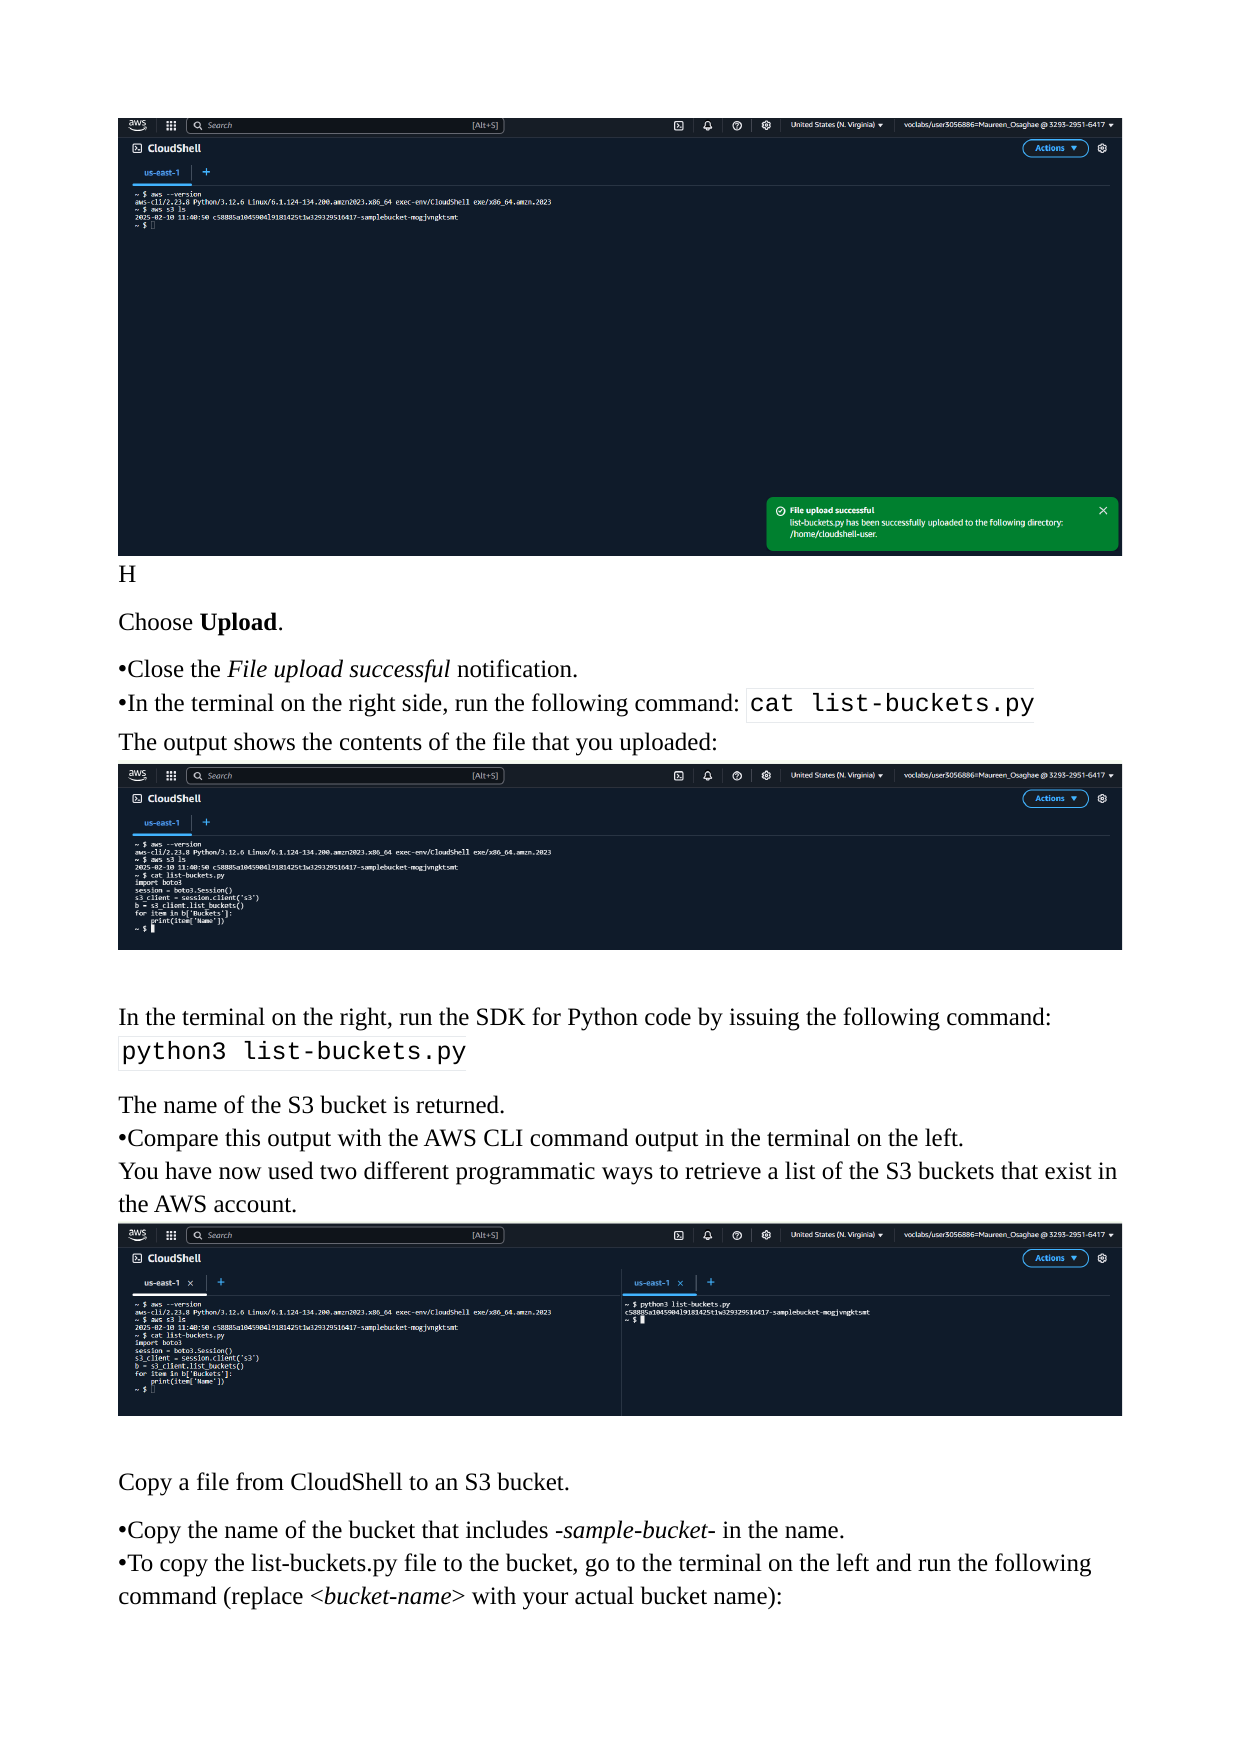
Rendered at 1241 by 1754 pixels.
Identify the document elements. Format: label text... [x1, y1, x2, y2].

list Copy the name of the bucket that includes -sample-bucket- in the name. [118, 1515, 1122, 1544]
list Close the File upload successful notification. [118, 654, 1122, 683]
picture [118, 118, 1123, 556]
picture [118, 760, 1123, 950]
list cat list-buckets.py [747, 688, 1122, 722]
text H [118, 556, 1122, 588]
picture [118, 1221, 1123, 1416]
text Choose Upload. [118, 607, 1122, 636]
list In the terminal on the right side, run the following command: [118, 688, 746, 722]
list Compare this output with the AWS CLI command output in the terminal on the left. [118, 1123, 1122, 1152]
text Copy a file from CloudShell to an S3 bucket. [118, 1467, 1122, 1496]
list To copy the list-buckets.py file to the bucket, go to the terminal on the left and run the following command (replace <bucket-name> with your actual bucket name): [118, 1548, 1122, 1610]
list You have now used two different programmatic ways to retrieve a list of the S3 buckets that exist in the AWS account. [118, 1156, 1122, 1218]
text In the terminal on the right, run the SDK for Python code by issuing the following command: python3 list-buckets.py [118, 1002, 1122, 1070]
list The output shows the contents of the file that you uploaded: [118, 727, 1122, 756]
list The name of the S3 bucket is returned. [118, 1090, 1122, 1118]
